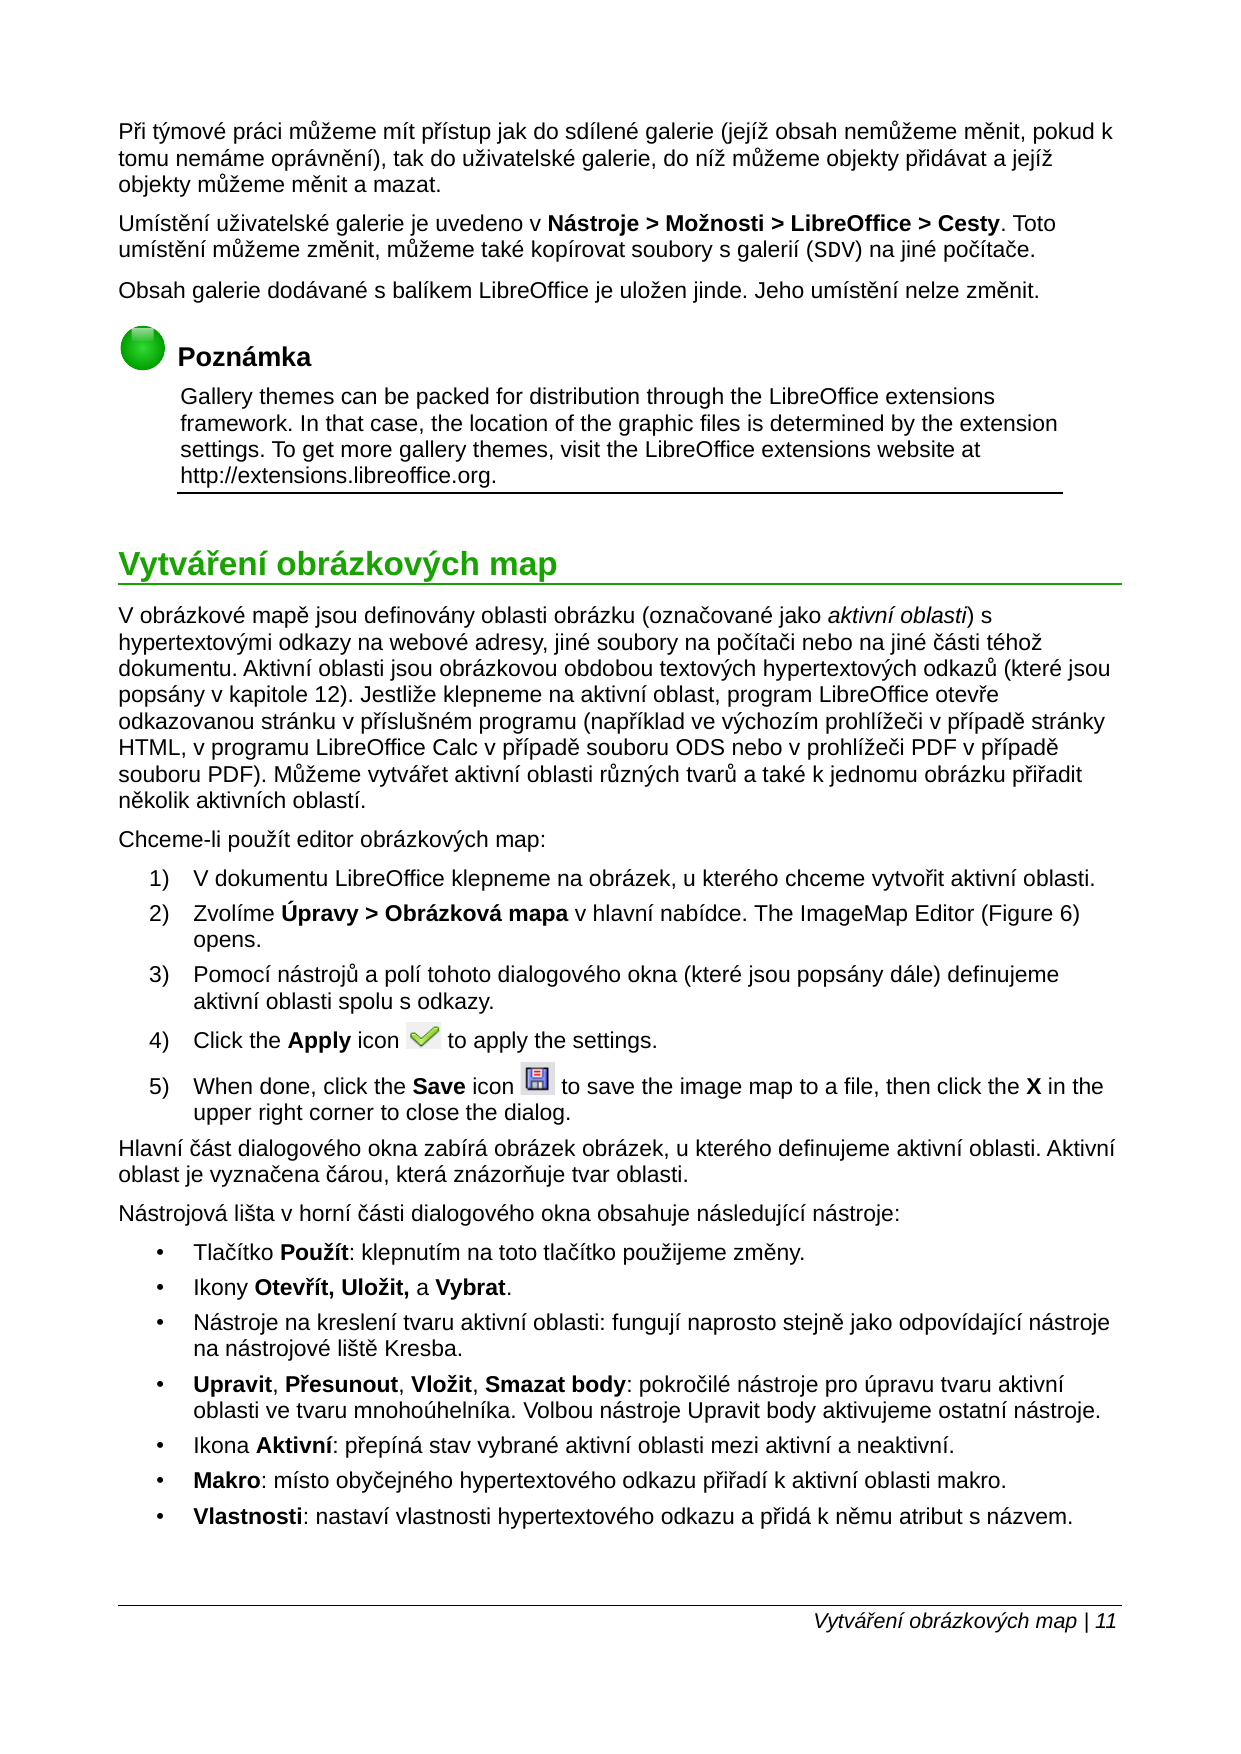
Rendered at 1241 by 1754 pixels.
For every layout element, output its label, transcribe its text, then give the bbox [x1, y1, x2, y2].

text V obrázkové mapě jsou definovány oblasti obrázku (označované jako aktivní oblasti) s hypertextovými odkazy na webové adresy, jiné soubory na počítači nebo na jiné části téhož dokumentu. Aktivní oblasti jsou obrázkovou obdobou textových hypertextových odkazů (které jsou popsány v kapitole 12). Jestliže klepneme na aktivní oblast, program LibreOffice otevře odkazovanou stránku v příslušném programu (například ve výchozím prohlížeči v případě stránky HTML, v programu LibreOffice Calc v případě souboru ODS nebo v prohlížeči PDF v případě souboru PDF). Můžeme vytvářet aktivní oblasti různých tvarů a také k jednomu obrázku přiřadit několik aktivních oblastí. [118, 602, 1122, 813]
picture [520, 1062, 555, 1095]
list Nástrojová lišta v horní části dialogového okna obsahuje následující nástroje: [118, 1200, 1122, 1226]
list V dokumentu LibreOffice klepneme na obrázek, u kterého chceme vytvořit aktivní oblasti. [169, 864, 1122, 891]
text Gallery themes can be packed for distribution through the LibreOffice extensions framework. In that case, the location of the graphic files is determined by the extension settings. To get more gallery themes, visit the LibreOffice extensions website at http://extensions.libreoffice.org. [177, 380, 1063, 492]
list Vlastnosti: nastaví vlastnosti hypertextového odkazu a přidá k němu atribut s názvem. [156, 1503, 1122, 1529]
list Chceme-li použít editor obrázkových map: [118, 826, 1122, 852]
list Makro: místo obyčejného hypertextového odkazu přiřadí k aktivní oblasti makro. [156, 1467, 1122, 1494]
list Upravit, Přesunout, Vložit, Smazat body: pokročilé nástroje pro úpravu tvaru aktivní oblasti ve tvaru mnohoúhelníka. Volbou nástroje Upravit body aktivujeme ostatní nástroje. [156, 1371, 1122, 1423]
list Ikona Aktivní: přepíná stav vybrané aktivní oblasti mezi aktivní a neaktivní. [156, 1432, 1122, 1458]
text Při týmové práci můžeme mít přístup jak do sdílené galerie (jejíž obsah nemůžeme měnit, pokud k tomu nemáme oprávnění), tak do uživatelské galerie, do níž můžeme objekty přidávat a jejíž objekty můžeme měnit a mazat. [118, 118, 1122, 197]
list Zvolíme Úpravy > Obrázková mapa v hlavní nabídce. The ImageMap Editor (Figure 6) opens. [169, 900, 1122, 952]
text Hlavní část dialogového okna zabírá obrázek obrázek, u kterého definujeme aktivní oblasti. Aktivní oblast je vyznačena čárou, která znázorňuje tvar oblasti. [118, 1134, 1122, 1187]
picture [405, 1022, 442, 1049]
subtitle Poznámka [118, 323, 1122, 373]
list Pomocí nástrojů a polí tohoto dialogového okna (které jsou popsány dále) definujeme aktivní oblasti spolu s odkazy. [169, 961, 1122, 1014]
list Click the Apply icon to apply the settings. [169, 1023, 1122, 1054]
text Obsah galerie dodávané s balíkem LibreOffice je uložen jinde. Jeho umístění nelze změnit. [118, 277, 1122, 303]
list Ikony Otevřít, Uložit, a Vybrat. [156, 1274, 1122, 1300]
text Umístění uživatelské galerie je uvedeno v Nástroje > Možnosti > LibreOffice > Cesty. Toto umístění můžeme změnit, můžeme také kopírovat soubory s galerií (SDV) na jiné počítače. [118, 210, 1122, 264]
list Tlačítko Použít: klepnutím na toto tlačítko použijeme změny. [156, 1239, 1122, 1265]
list Nástroje na kreslení tvaru aktivní oblasti: fungují naprosto stejně jako odpovídající nástroje na nástrojové liště Kresba. [156, 1309, 1122, 1362]
subtitle Vytváření obrázkových map [118, 544, 1122, 583]
list When done, click the Save icon to save the image map to a file, then click the X in the upper right corner to close the dialog. [169, 1063, 1122, 1126]
